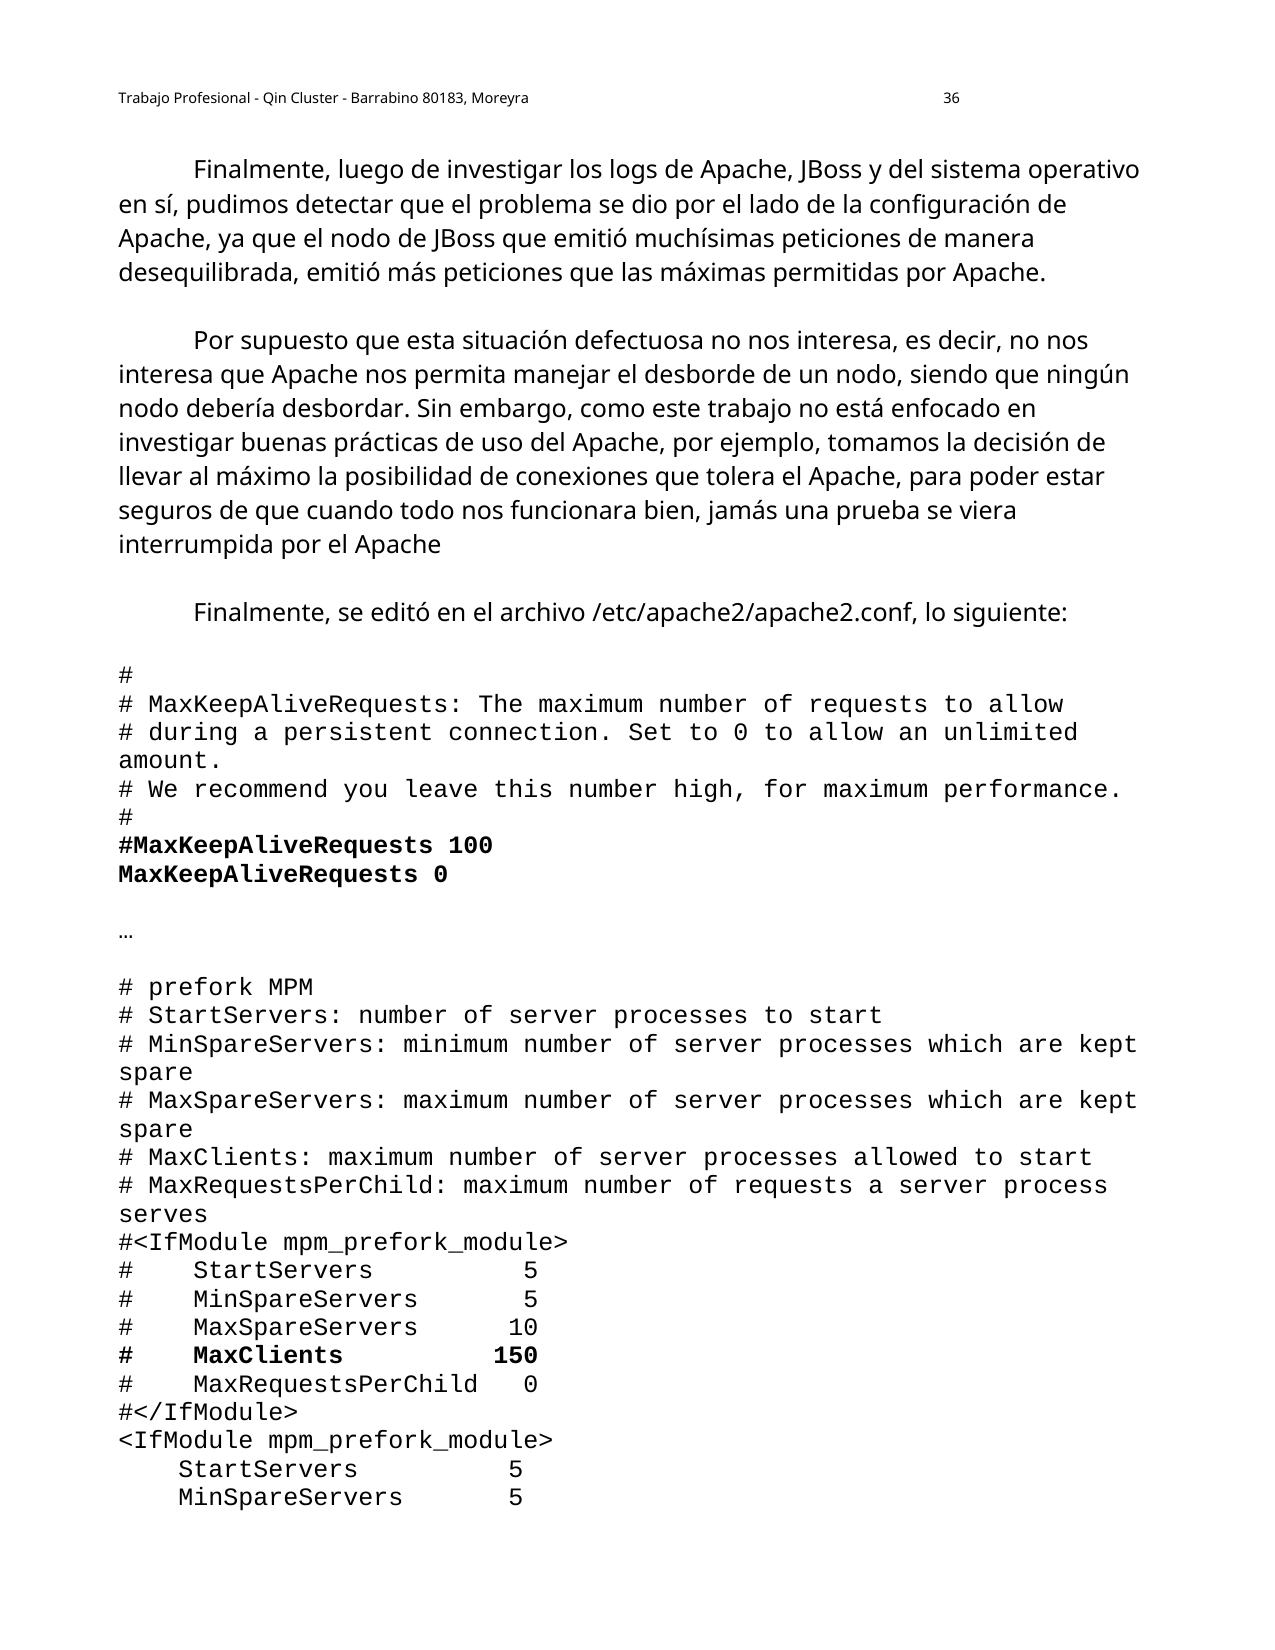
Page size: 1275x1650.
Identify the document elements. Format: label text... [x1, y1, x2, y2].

text <IfModule mpm_prefork_module> [118, 1428, 1157, 1456]
text # MaxRequestsPerChild: maximum number of requests a server process serves [118, 1173, 1157, 1230]
text # MaxRequestsPerChild 0 [118, 1371, 1157, 1400]
text # [118, 663, 1157, 691]
text # We recommend you leave this number high, for maximum performance. [118, 776, 1157, 805]
text # prefork MPM [118, 975, 1157, 1003]
text Finalmente, se editó en el archivo /etc/apache2/apache2.conf, lo siguiente: [118, 595, 1157, 629]
text # MinSpareServers 5 [118, 1286, 1157, 1315]
text # MaxSpareServers 10 [118, 1315, 1157, 1343]
text # during a persistent connection. Set to 0 to allow an unlimited amount. [118, 720, 1157, 776]
text MaxKeepAliveRequests 0 [118, 861, 1157, 890]
text … [118, 918, 1157, 946]
text Por supuesto que esta situación defectuosa no nos interesa, es decir, no nos interesa que Apache nos permita manejar el desborde de un nodo, siendo que ningún nodo debería desbordar. Sin embargo, como este trabajo no está enfocado en investigar buenas prácticas de uso del Apache, por ejemplo, tomamos la decisión de llevar al máximo la posibilidad de conexiones que tolera el Apache, para poder estar seguros de que cuando todo nos funcionara bien, jamás una prueba se viera interrumpida por el Apache [118, 322, 1157, 561]
text #MaxKeepAliveRequests 100 [118, 833, 1157, 861]
text # StartServers: number of server processes to start [118, 1003, 1157, 1031]
text # MaxSpareServers: maximum number of server processes which are kept spare [118, 1088, 1157, 1145]
text # StartServers 5 [118, 1258, 1157, 1286]
text Finalmente, luego de investigar los logs de Apache, JBoss y del sistema operativo en sí, pudimos detectar que el problema se dio por el lado de la configuración de Apache, ya que el nodo de JBoss que emitió muchísimas peticiones de manera desequilibrada, emitió más peticiones que las máximas permitidas por Apache. [118, 152, 1157, 288]
text #</IfModule> [118, 1400, 1157, 1428]
text # MaxClients 150 [118, 1343, 1157, 1371]
text #<IfModule mpm_prefork_module> [118, 1230, 1157, 1258]
text # [118, 805, 1157, 833]
text # MinSpareServers: minimum number of server processes which are kept spare [118, 1031, 1157, 1088]
text MinSpareServers 5 [118, 1485, 1157, 1513]
text # MaxClients: maximum number of server processes allowed to start [118, 1145, 1157, 1173]
text StartServers 5 [118, 1456, 1157, 1485]
text # MaxKeepAliveRequests: The maximum number of requests to allow [118, 691, 1157, 720]
